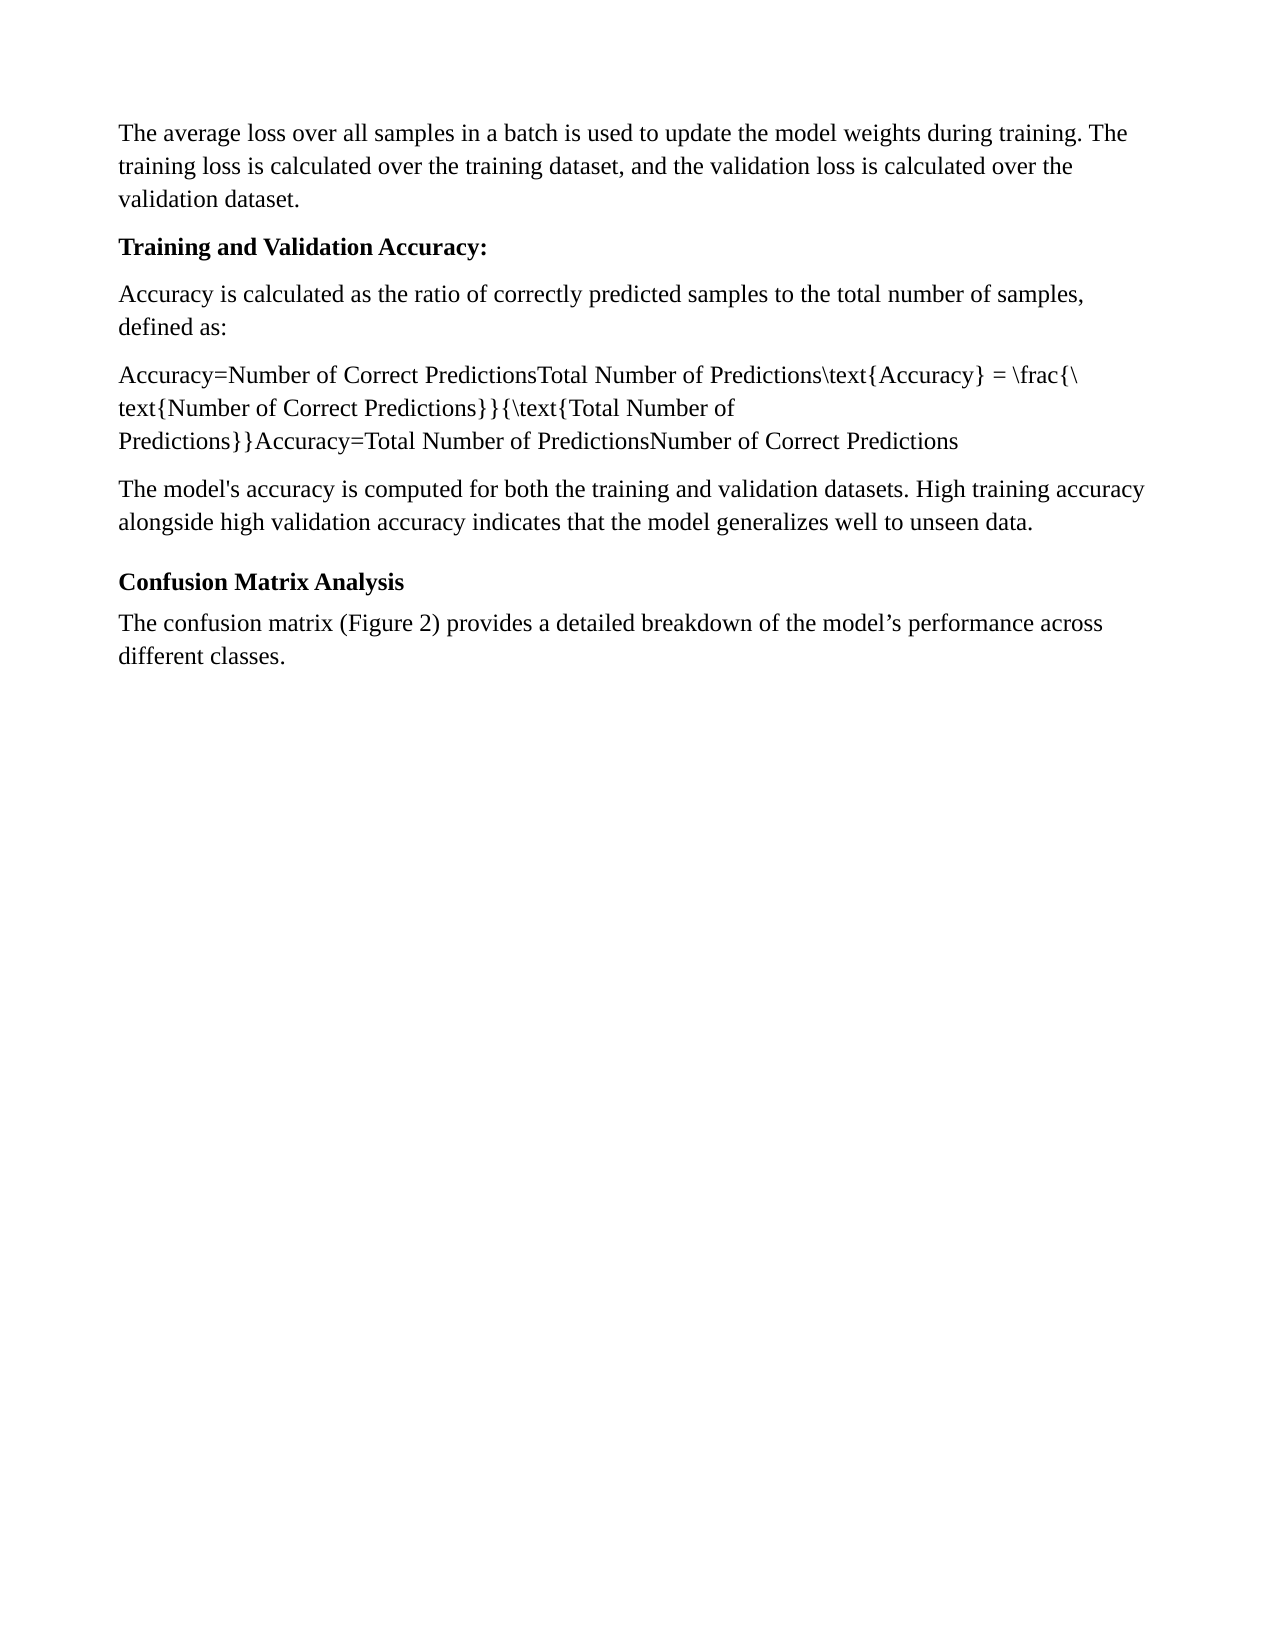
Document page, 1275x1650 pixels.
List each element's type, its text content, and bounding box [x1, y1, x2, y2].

text The confusion matrix (Figure 2) provides a detailed breakdown of the model’s performance across different classes. [118, 608, 1157, 670]
text The average loss over all samples in a batch is used to update the model weights during training. The training loss is calculated over the training dataset, and the validation loss is calculated over the validation dataset. [118, 118, 1157, 213]
text Accuracy is calculated as the ratio of correctly predicted samples to the total number of samples, defined as: [118, 279, 1157, 341]
text Training and Validation Accuracy: [118, 232, 1157, 261]
subtitle Confusion Matrix Analysis [118, 567, 1157, 596]
text The model's accuracy is computed for both the training and validation datasets. High training accuracy alongside high validation accuracy indicates that the model generalizes well to unseen data. [118, 474, 1157, 535]
text Accuracy=Number of Correct PredictionsTotal Number of Predictions\text{Accuracy} = \frac{\text{Number of Correct Predictions}}{\text{Total Number of Predictions}}Accuracy=Total Number of PredictionsNumber of Correct Predictions​ [118, 360, 1157, 455]
